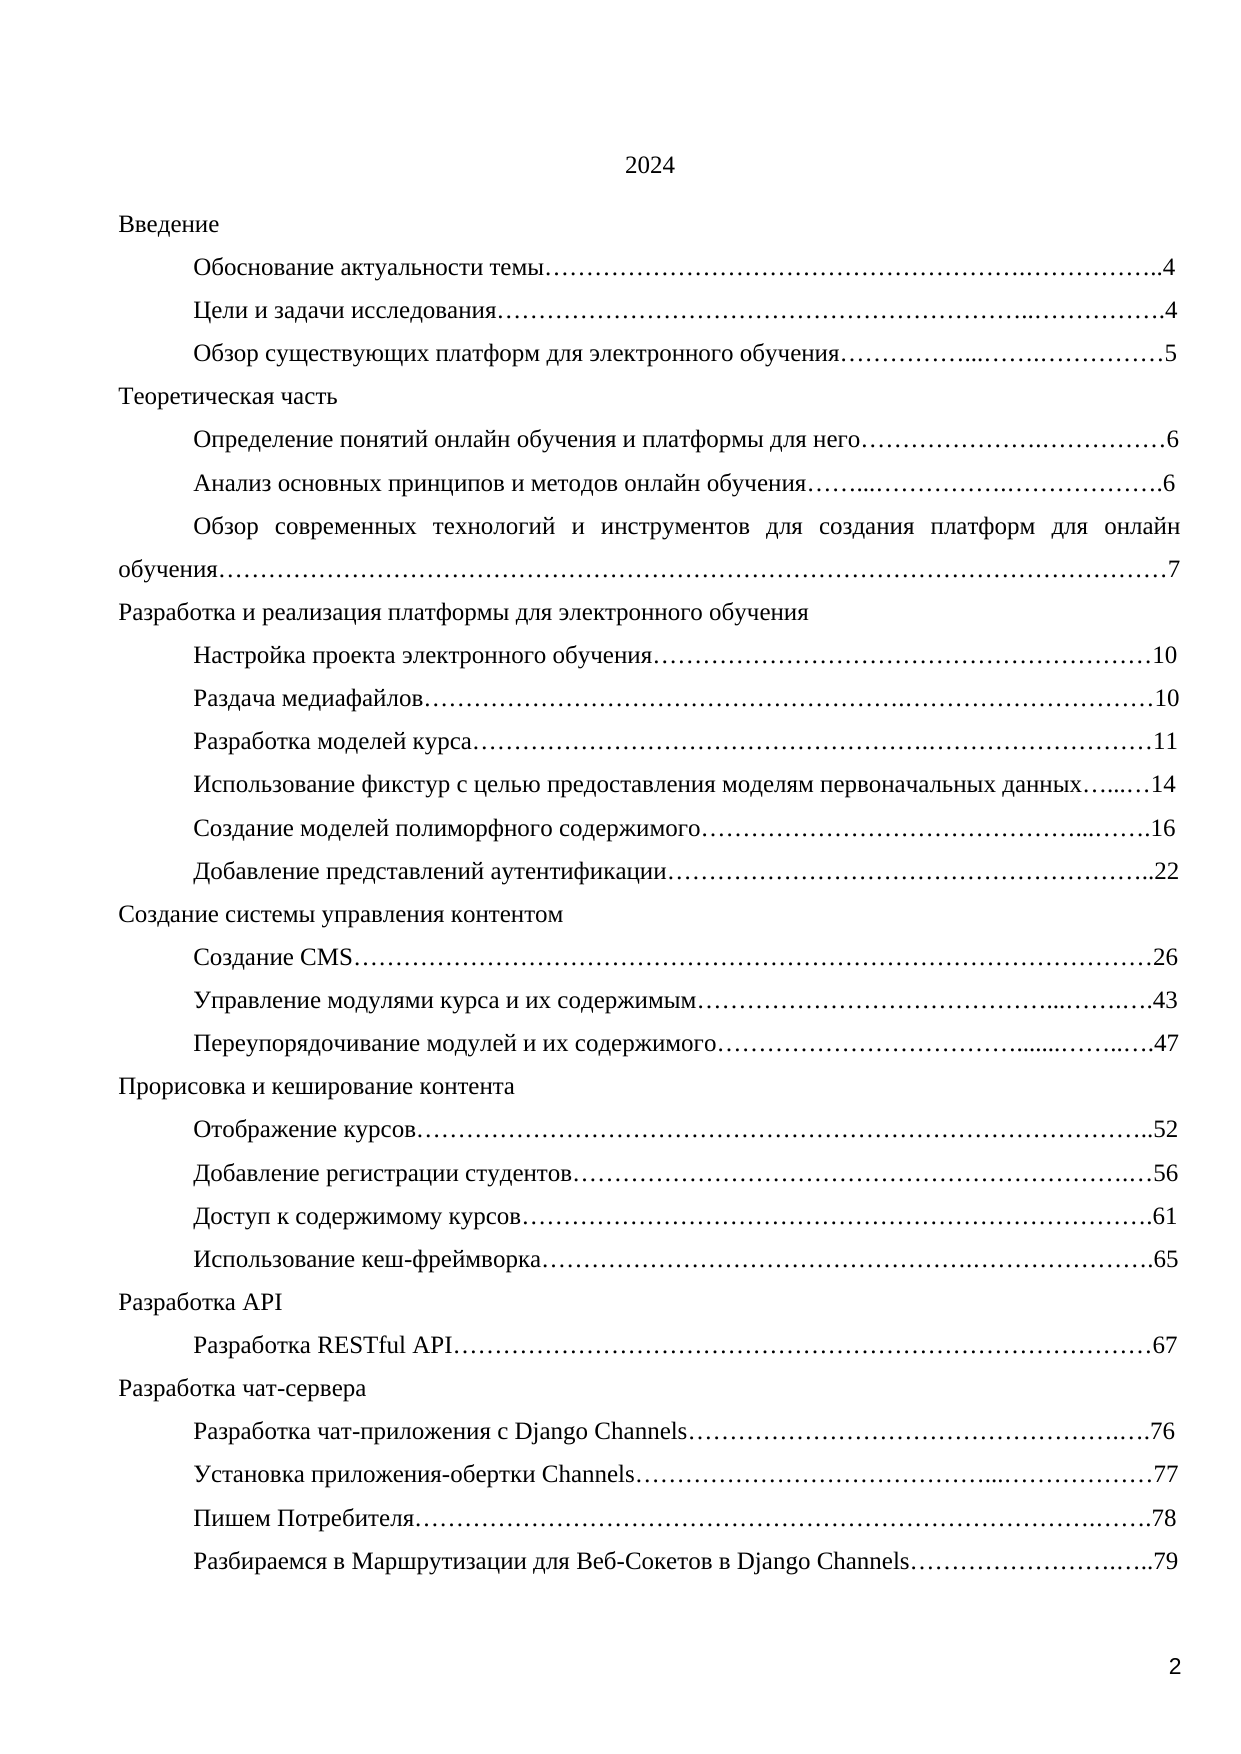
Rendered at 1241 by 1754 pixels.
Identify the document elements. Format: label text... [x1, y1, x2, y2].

text Разработка и реализация платформы для электронного обучения [118, 597, 1181, 626]
text Прорисовка и кеширование контента [118, 1071, 1181, 1100]
text Обзор существующих платформ для электронного обучения……………...…….……………5 [118, 338, 1181, 367]
text Разработка чат-приложения с Django Channels…………………………………………….….76 [118, 1416, 1181, 1445]
text Установка приложения-обертки Channels……………………………………...………………77 [118, 1459, 1181, 1488]
text Разработка моделей курса……………………………………………….………………………11 [118, 726, 1181, 755]
text Разработка RESTful API…………………………………………………………………………67 [118, 1330, 1181, 1359]
text Отображение курсов……………………………………………………………………………..52 [118, 1114, 1181, 1143]
text Определение понятий онлайн обучения и платформы для него………………….……………6 [118, 424, 1181, 453]
text Теоретическая часть [118, 381, 1181, 410]
text Раздача медиафайлов………………………………………………….…………………………10 [118, 683, 1181, 712]
text Добавление регистрации студентов………………………………………………………….…56 [118, 1158, 1181, 1186]
text Разбираемся в Маршрутизации для Веб-Сокетов в Django Channels…………………….…..79 [118, 1546, 1181, 1574]
text Добавление представлений аутентификации…………………………………………………..22 [118, 856, 1181, 884]
text Разработка API [118, 1287, 1181, 1316]
text Анализ основных принципов и методов онлайн обучения……...…………….……………….6 [118, 468, 1181, 496]
text Обзор современных технологий и инструментов для создания платформ для онлайн обучения……………………………………………………………………………………………………7 [118, 511, 1181, 583]
text Использование фикстур с целью предоставления моделям первоначальных данных…...…14 [118, 769, 1181, 798]
text 2024 [118, 150, 1181, 179]
text Настройка проекта электронного обучения……………………………………………………10 [118, 640, 1181, 669]
text Введение [118, 209, 1181, 238]
text Использование кеш-фреймворка…………………………………………….………………….65 [118, 1244, 1181, 1273]
text Доступ к содержимому курсов………………………………………………………………….61 [118, 1201, 1181, 1229]
text Цели и задачи исследования………………………………………………………..…………….4 [118, 295, 1181, 324]
text Создание системы управления контентом [118, 899, 1181, 928]
text Пишем Потребителя……………………………………………………………………….…….78 [118, 1503, 1181, 1531]
text Создание CMS……………………………………………………………………………………26 [118, 942, 1181, 971]
text Разработка чат-сервера [118, 1373, 1181, 1402]
text Создание моделей полиморфного содержимого………………………………………...…….16 [118, 813, 1181, 841]
text Обоснование актуальности темы………………………………………………….……………..4 [118, 252, 1181, 281]
text Управление модулями курса и их содержимым……………………………………...…….….43 [118, 985, 1181, 1014]
text Переупорядочивание модулей и их содержимого……………………………….......……..….47 [118, 1028, 1181, 1057]
